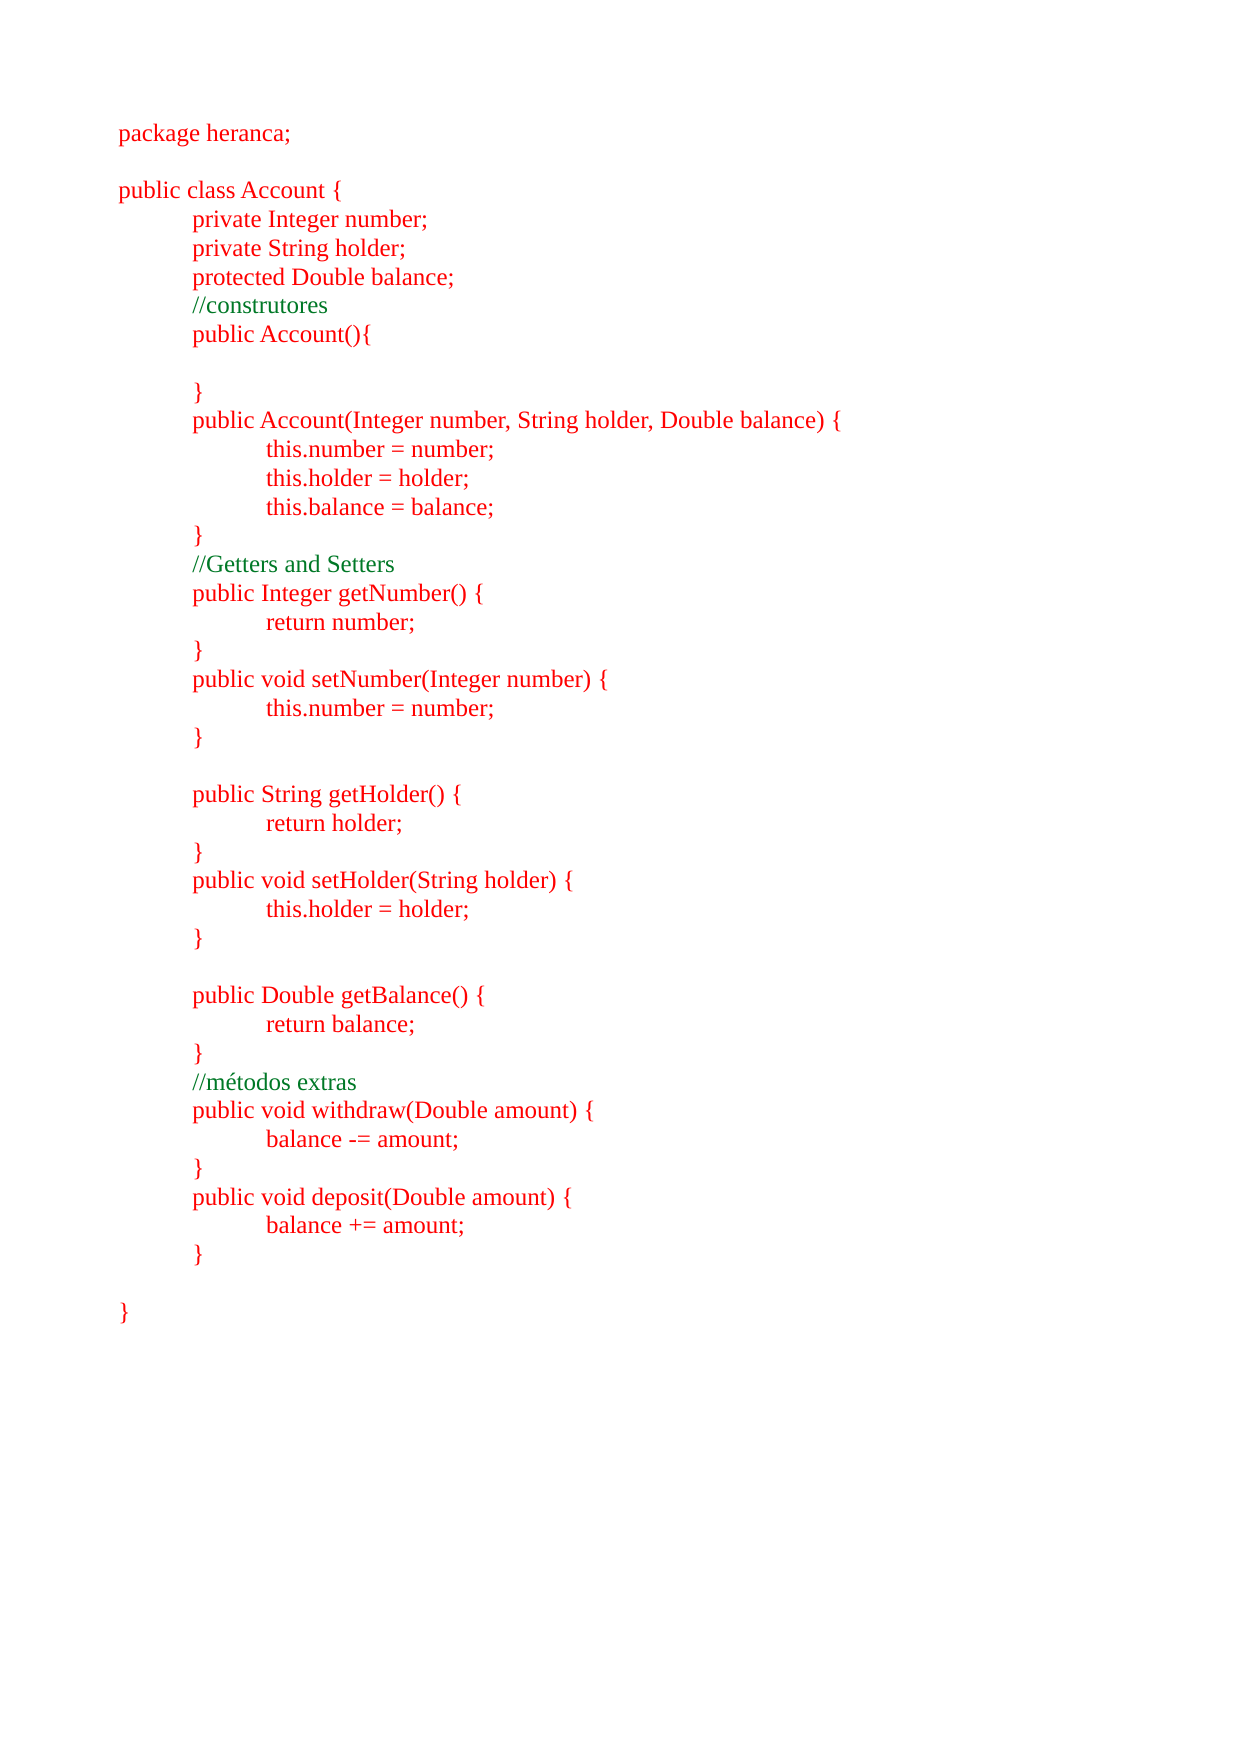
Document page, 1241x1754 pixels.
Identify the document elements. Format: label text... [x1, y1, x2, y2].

text //construtores [118, 291, 1122, 319]
text return balance; [118, 1009, 1122, 1038]
text } [118, 636, 1122, 664]
text return number; [118, 607, 1122, 636]
text public Account(){ [118, 319, 1122, 348]
text public void setNumber(Integer number) { [118, 664, 1122, 693]
text public Integer getNumber() { [118, 578, 1122, 607]
text } [118, 1239, 1122, 1268]
text package heranca; [118, 118, 1122, 147]
text } [118, 1153, 1122, 1182]
text //Getters and Setters [118, 549, 1122, 578]
text private Integer number; [118, 204, 1122, 233]
text return holder; [118, 808, 1122, 837]
text //métodos extras [118, 1067, 1122, 1096]
text public String getHolder() { [118, 779, 1122, 808]
text public void deposit(Double amount) { [118, 1182, 1122, 1211]
text public class Account { [118, 176, 1122, 204]
text } [118, 377, 1122, 406]
text } [118, 837, 1122, 866]
text public void withdraw(Double amount) { [118, 1096, 1122, 1124]
text this.number = number; [118, 693, 1122, 722]
text this.holder = holder; [118, 463, 1122, 492]
text } [118, 521, 1122, 549]
text this.balance = balance; [118, 492, 1122, 521]
text protected Double balance; [118, 262, 1122, 291]
text balance += amount; [118, 1211, 1122, 1239]
text } [118, 1038, 1122, 1067]
text } [118, 923, 1122, 952]
text this.holder = holder; [118, 894, 1122, 923]
text public void setHolder(String holder) { [118, 866, 1122, 894]
text balance -= amount; [118, 1124, 1122, 1153]
text public Double getBalance() { [118, 981, 1122, 1009]
text } [118, 722, 1122, 751]
text } [118, 1297, 1122, 1326]
text this.number = number; [118, 434, 1122, 463]
text private String holder; [118, 233, 1122, 262]
text public Account(Integer number, String holder, Double balance) { [118, 406, 1122, 434]
